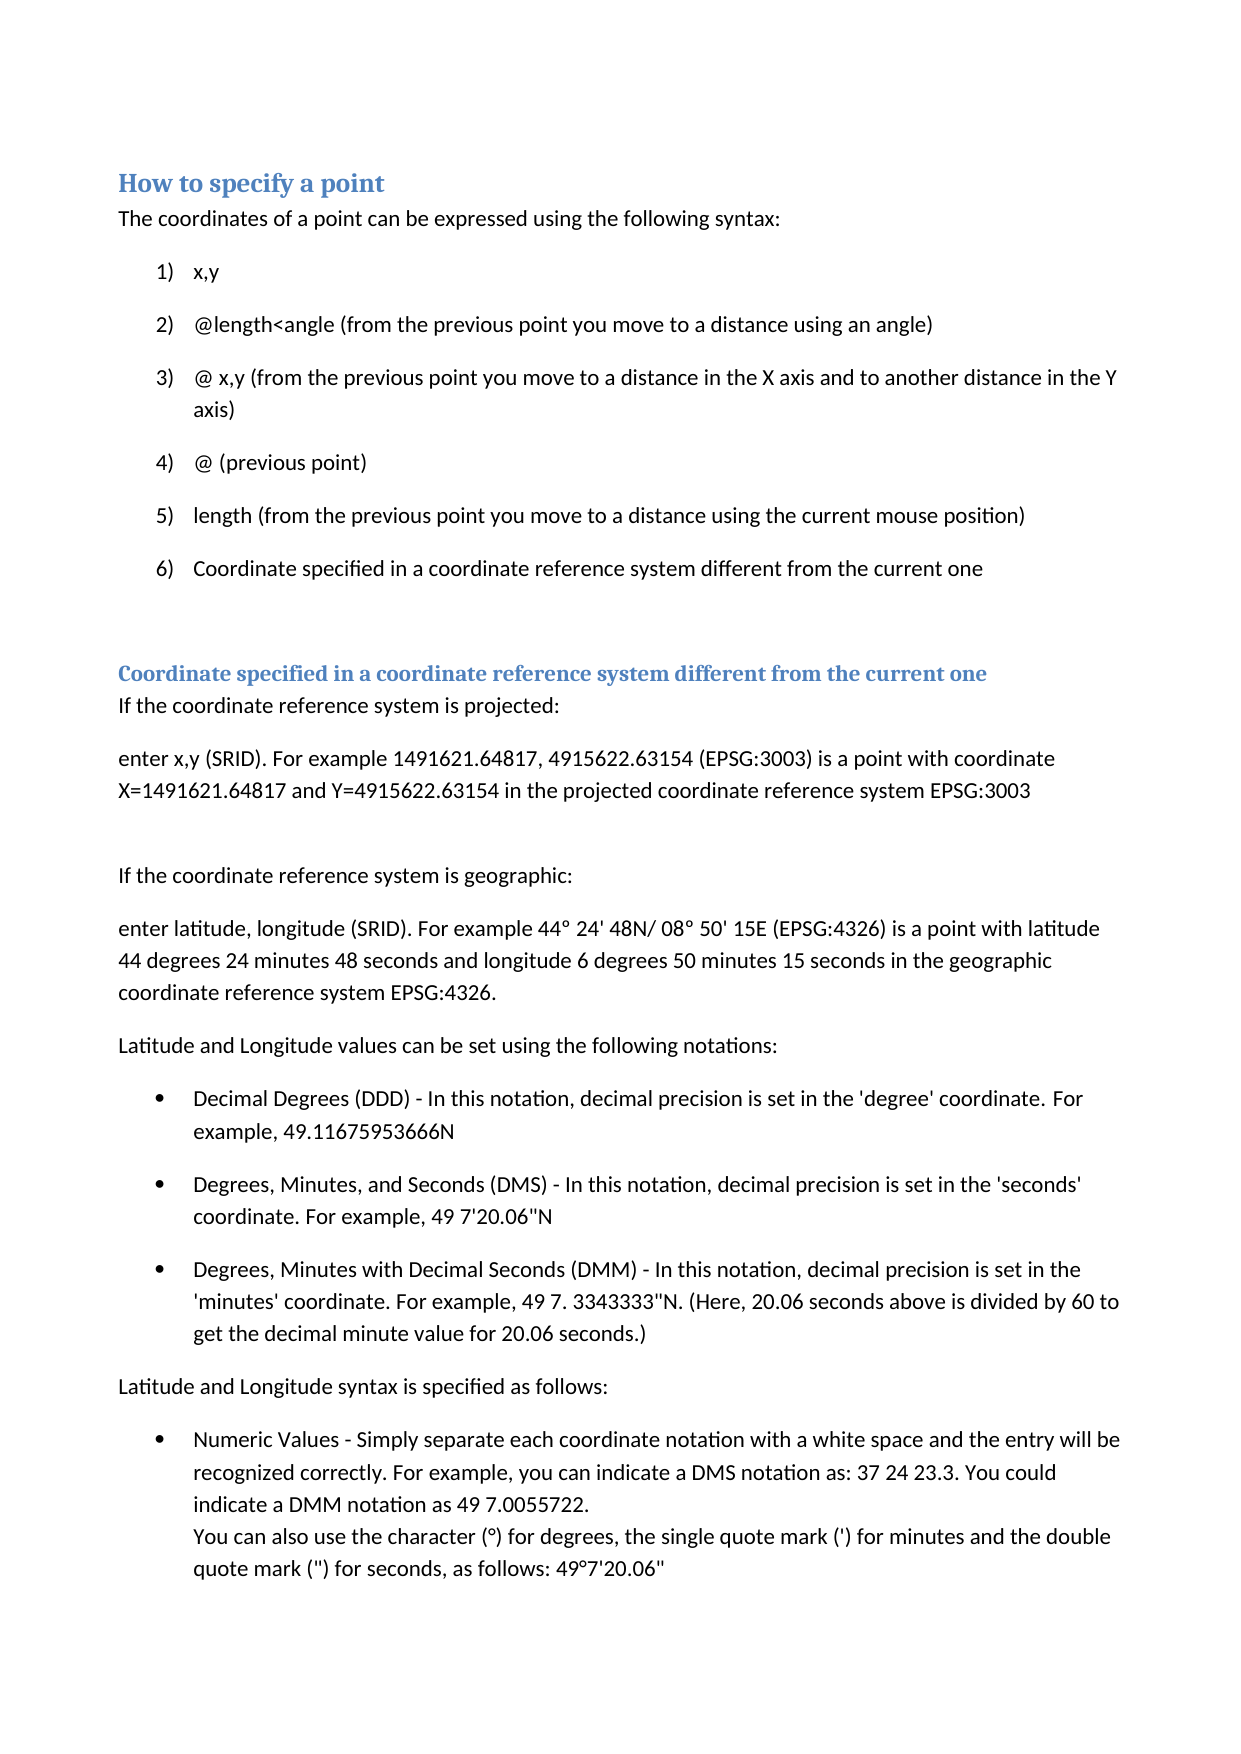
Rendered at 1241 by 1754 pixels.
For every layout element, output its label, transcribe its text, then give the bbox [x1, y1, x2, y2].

text If the coordinate reference system is projected: [118, 691, 1122, 719]
list Numeric Values - Simply separate each coordinate notation with a white space and the entry will be recognized correctly. For example, you can indicate a DMS notation as: 37 24 23.3. You could indicate a DMM notation as 49 7.0055722. You can also use the character (°) for degrees, the single quote mark (') for minutes and the double quote mark (") for seconds, as follows: 49°7'20.06" [156, 1425, 1122, 1582]
list @length<angle (from the previous point you move to a distance using an angle) [156, 310, 1122, 338]
list Decimal Degrees (DDD) - In this notation, decimal precision is set in the 'degree' coordinate. For example, 49.11675953666N [156, 1084, 1122, 1145]
text enter latitude, longitude (SRID). For example 44º 24' 48N/ 08º 50' 15E (EPSG:4326) is a point with latitude 44 degrees 24 minutes 48 seconds and longitude 6 degrees 50 minutes 15 seconds in the geographic coordinate reference system EPSG:4326. [118, 914, 1122, 1007]
text enter x,y (SRID). For example 1491621.64817, 4915622.63154 (EPSG:3003) is a point with coordinate X=1491621.64817 and Y=4915622.63154 in the projected coordinate reference system EPSG:3003 [118, 744, 1122, 836]
list Degrees, Minutes with Decimal Seconds (DMM) - In this notation, decimal precision is set in the 'minutes' coordinate. For example, 49 7. 3343333"N. (Here, 20.06 seconds above is divided by 60 to get the decimal minute value for 20.06 seconds.) [156, 1255, 1122, 1347]
subtitle Coordinate specified in a coordinate reference system different from the current one [118, 661, 1122, 687]
text Latitude and Longitude values can be set using the following notations: [118, 1032, 1122, 1059]
text If the coordinate reference system is geographic: [118, 861, 1122, 889]
list Degrees, Minutes, and Seconds (DMS) - In this notation, decimal precision is set in the 'seconds' coordinate. For example, 49 7'20.06"N [156, 1170, 1122, 1230]
list length (from the previous point you move to a distance using the current mouse position) [156, 501, 1122, 529]
text The coordinates of a point can be expressed using the following syntax: [118, 204, 1122, 232]
subtitle How to specify a point [118, 168, 1122, 199]
list @ x,y (from the previous point you move to a distance in the X axis and to another distance in the Y axis) [156, 363, 1122, 423]
list x,y [156, 257, 1122, 285]
list Coordinate specified in a coordinate reference system different from the current one [156, 554, 1122, 582]
list @ (previous point) [156, 448, 1122, 476]
text Latitude and Longitude syntax is specified as follows: [118, 1372, 1122, 1400]
